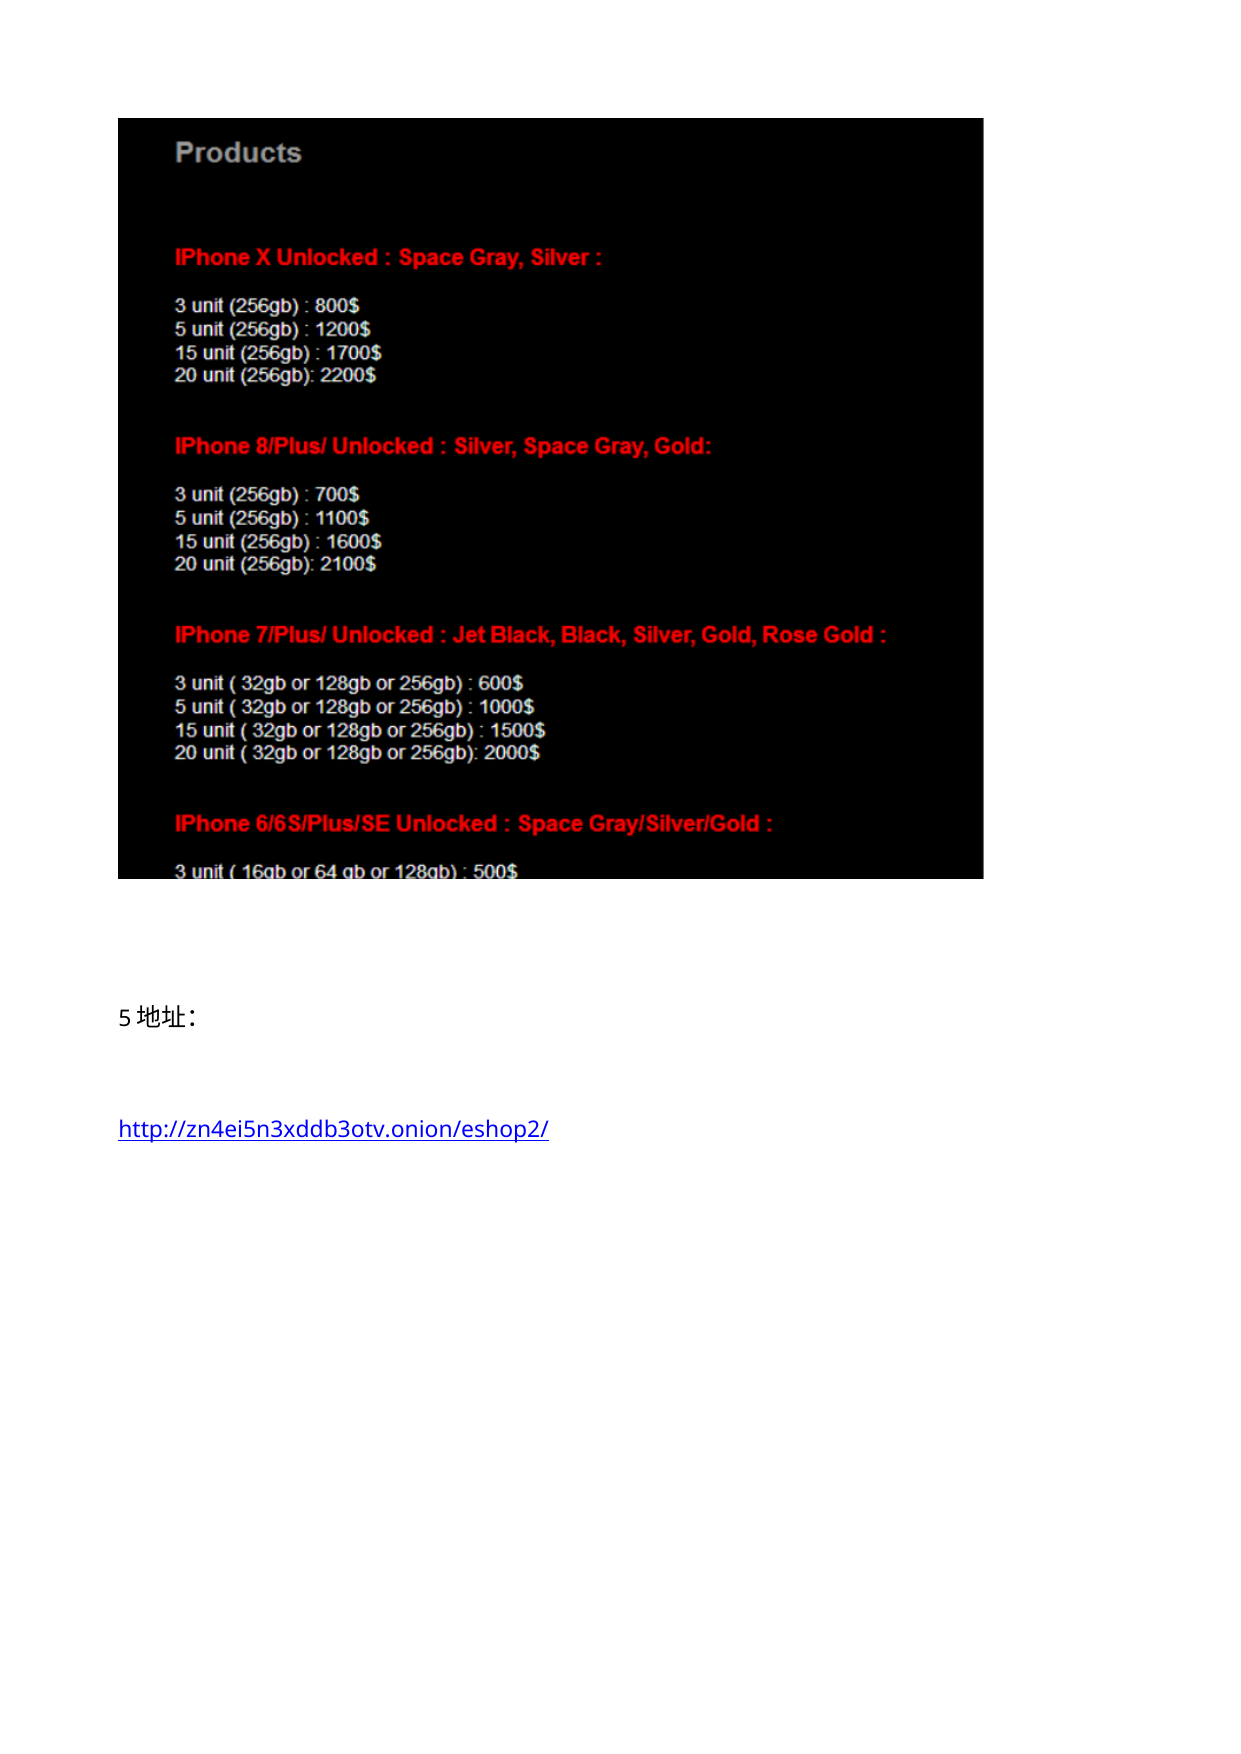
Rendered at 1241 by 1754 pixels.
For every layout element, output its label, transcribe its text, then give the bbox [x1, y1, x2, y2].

text 5地址： [118, 998, 1122, 1034]
text http://zn4ei5n3xddb3otv.onion/eshop2/ [118, 1113, 1122, 1144]
